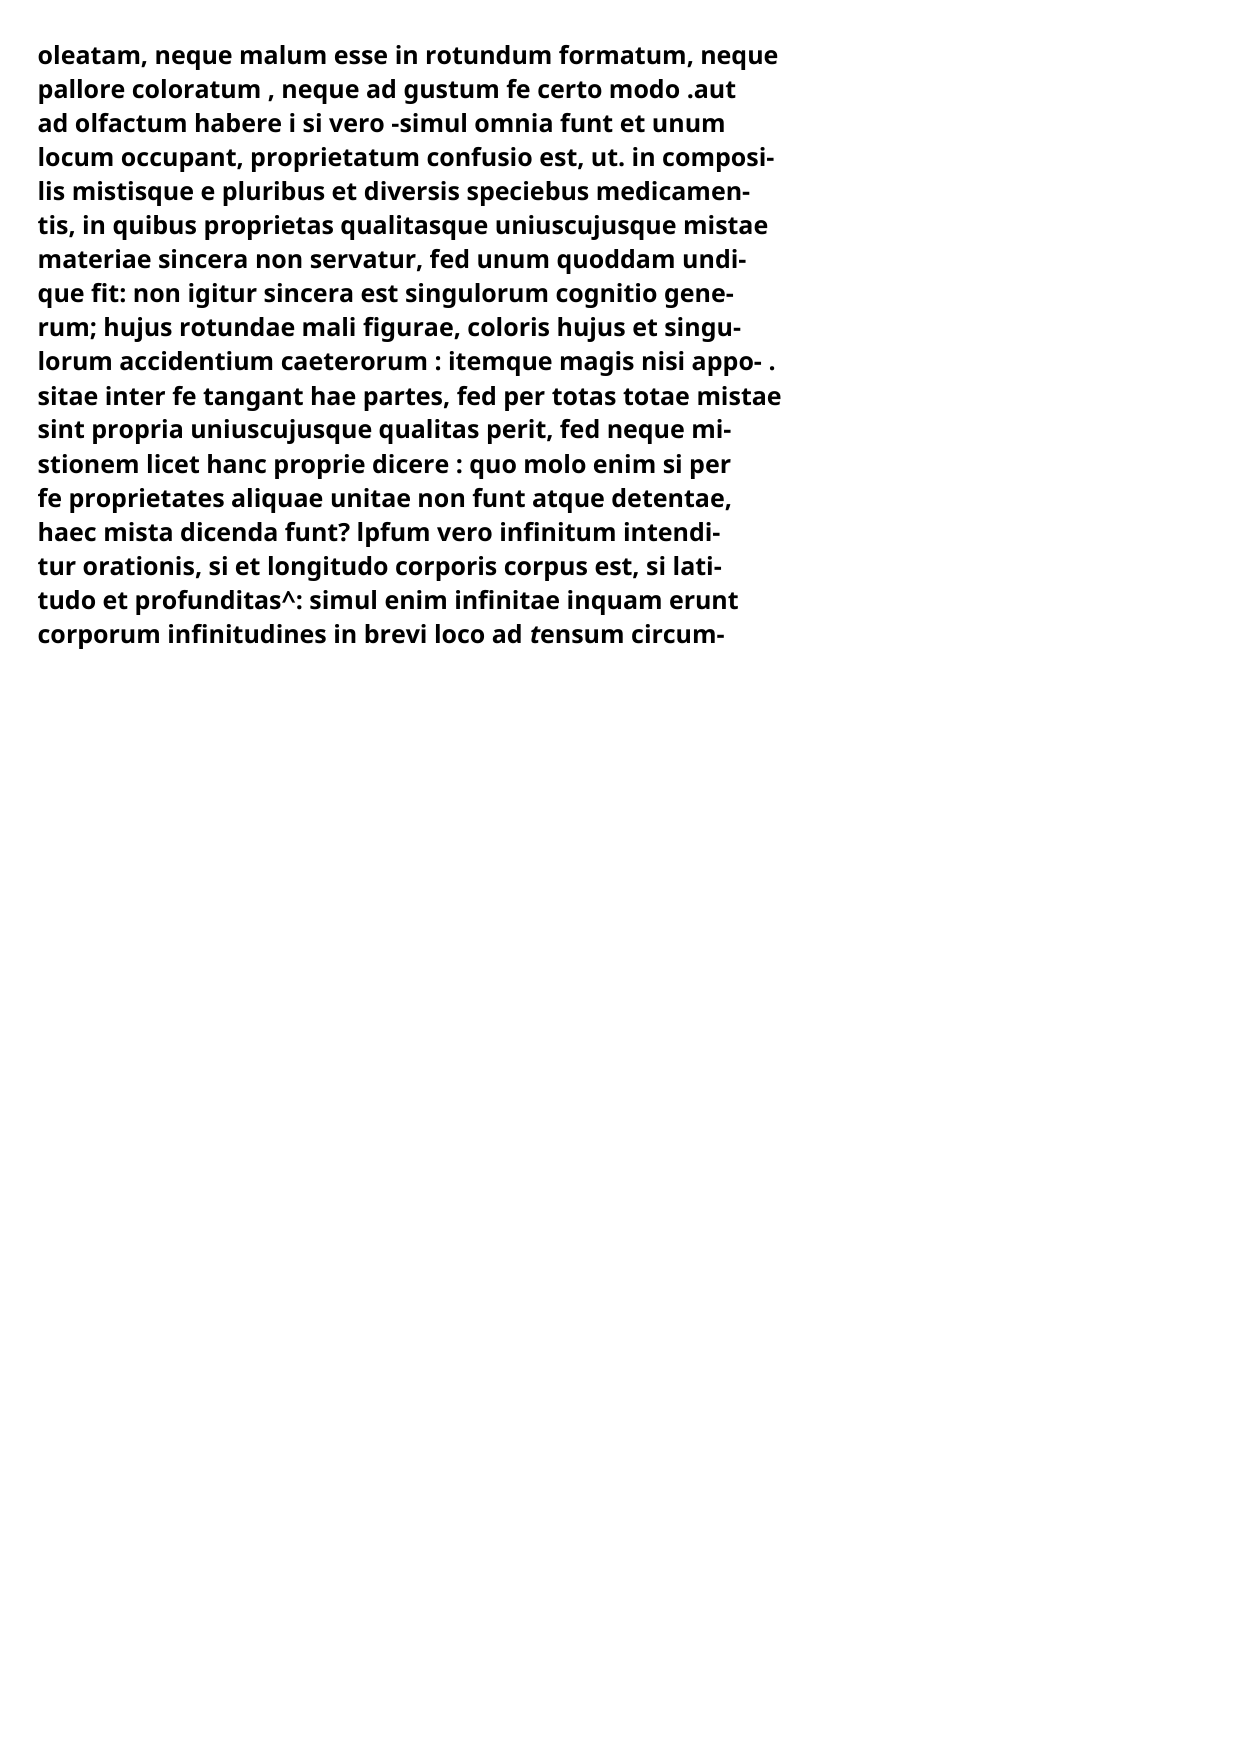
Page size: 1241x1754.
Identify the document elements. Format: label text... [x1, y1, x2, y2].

text oleatam, neque malum esse in rotundum formatum, neque pallore coloratum , neque ad gustum fe certo modo .aut ad olfactum habere i si vero -simul omnia funt et unum locum occupant, proprietatum confusio est, ut. in composi- lis mistisque e pluribus et diversis speciebus medicamen- tis, in quibus proprietas qualitasque uniuscujusque mistae materiae sincera non servatur, fed unum quoddam undi- que fit: non igitur sincera est singulorum cognitio gene- rum; hujus rotundae mali figurae, coloris hujus et singu- lorum accidentium caeterorum : itemque magis nisi appo- . sitae inter fe tangant hae partes, fed per totas totae mistae sint propria uniuscujusque qualitas perit, fed neque mi- stionem licet hanc proprie dicere : quo molo enim si per fe proprietates aliquae unitae non funt atque detentae, haec mista dicenda funt? lpfum vero infinitum intendi- tur orationis, si et longitudo corporis corpus est, si lati- tudo et profunditas^: simul enim infinitae inquam erunt corporum infinitudines in brevi loco ad tensum circum- [37, 37, 1203, 651]
